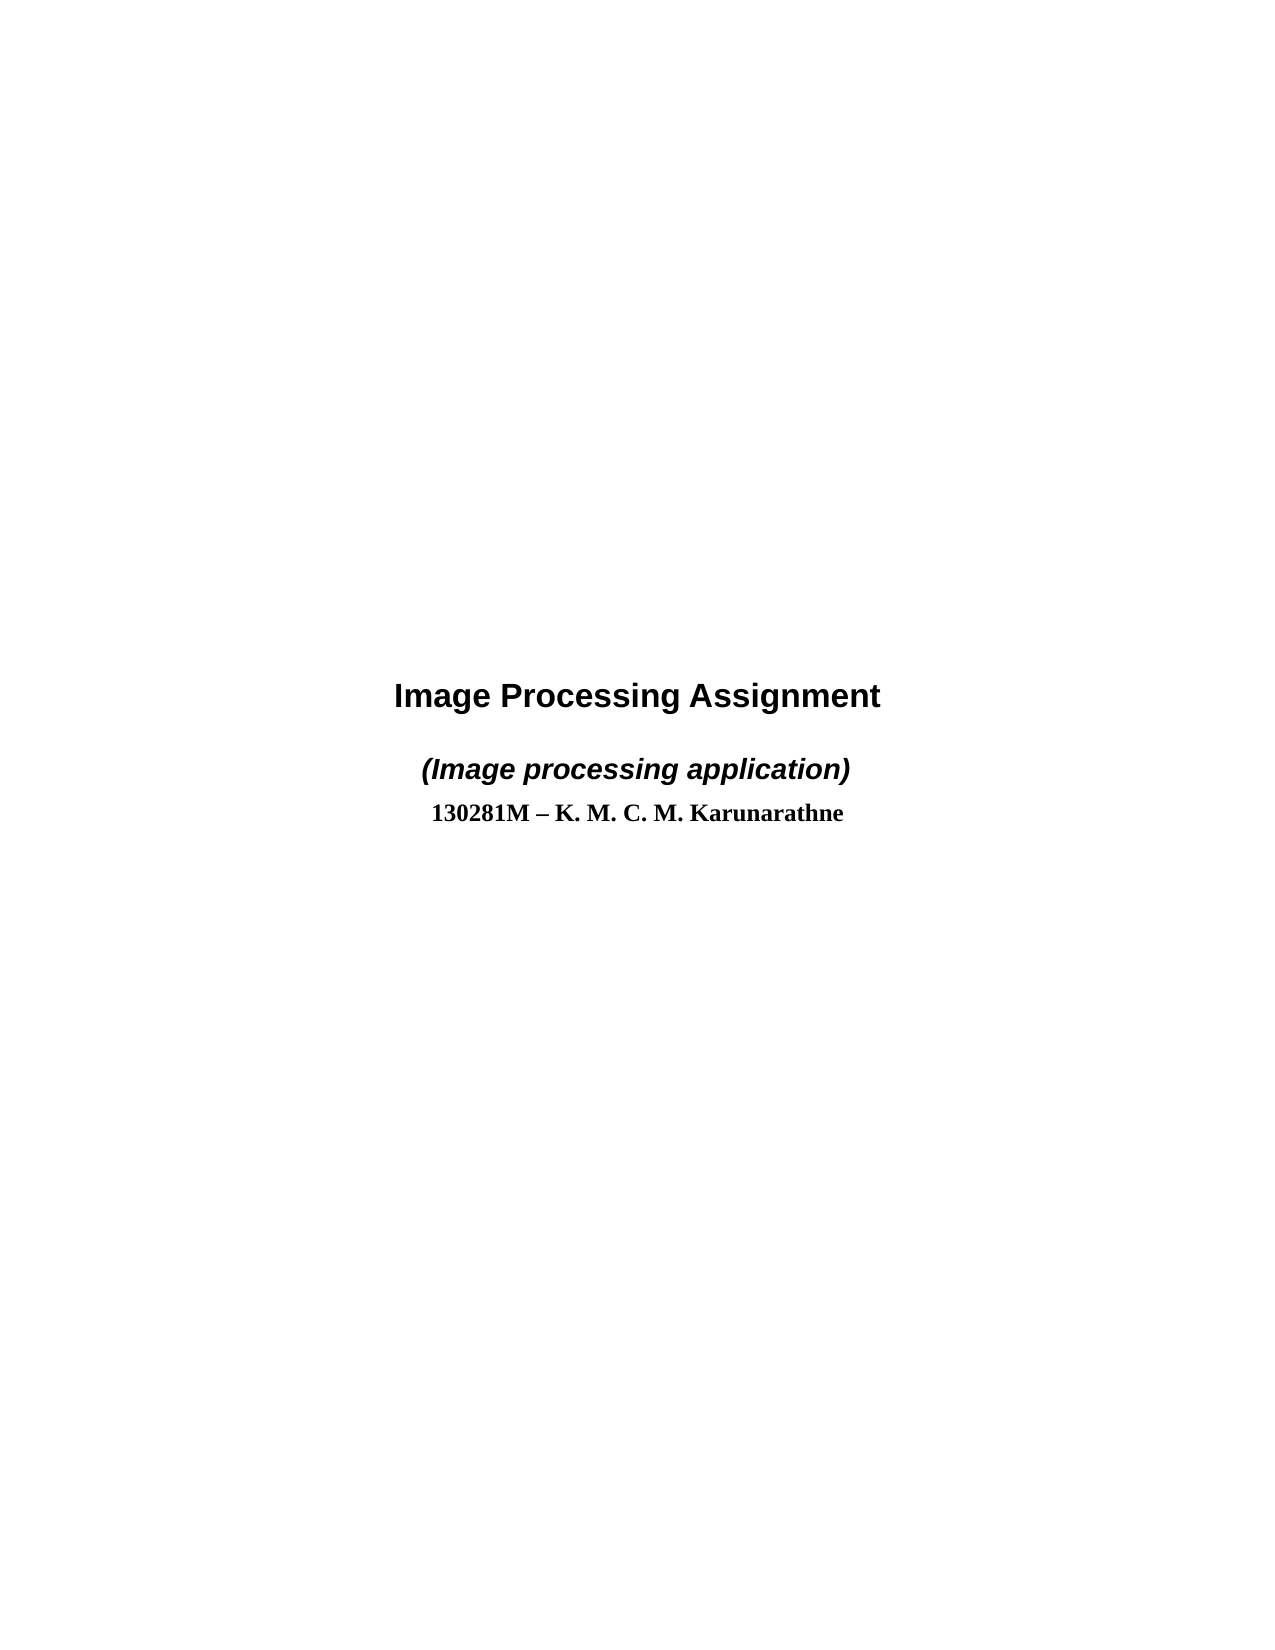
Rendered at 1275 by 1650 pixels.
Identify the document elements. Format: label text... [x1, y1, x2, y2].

text 130281M – K. M. C. M. Karunarathne [118, 798, 1157, 827]
subtitle (Image processing application) [118, 752, 1157, 786]
subtitle Image Processing Assignment [118, 676, 1157, 715]
